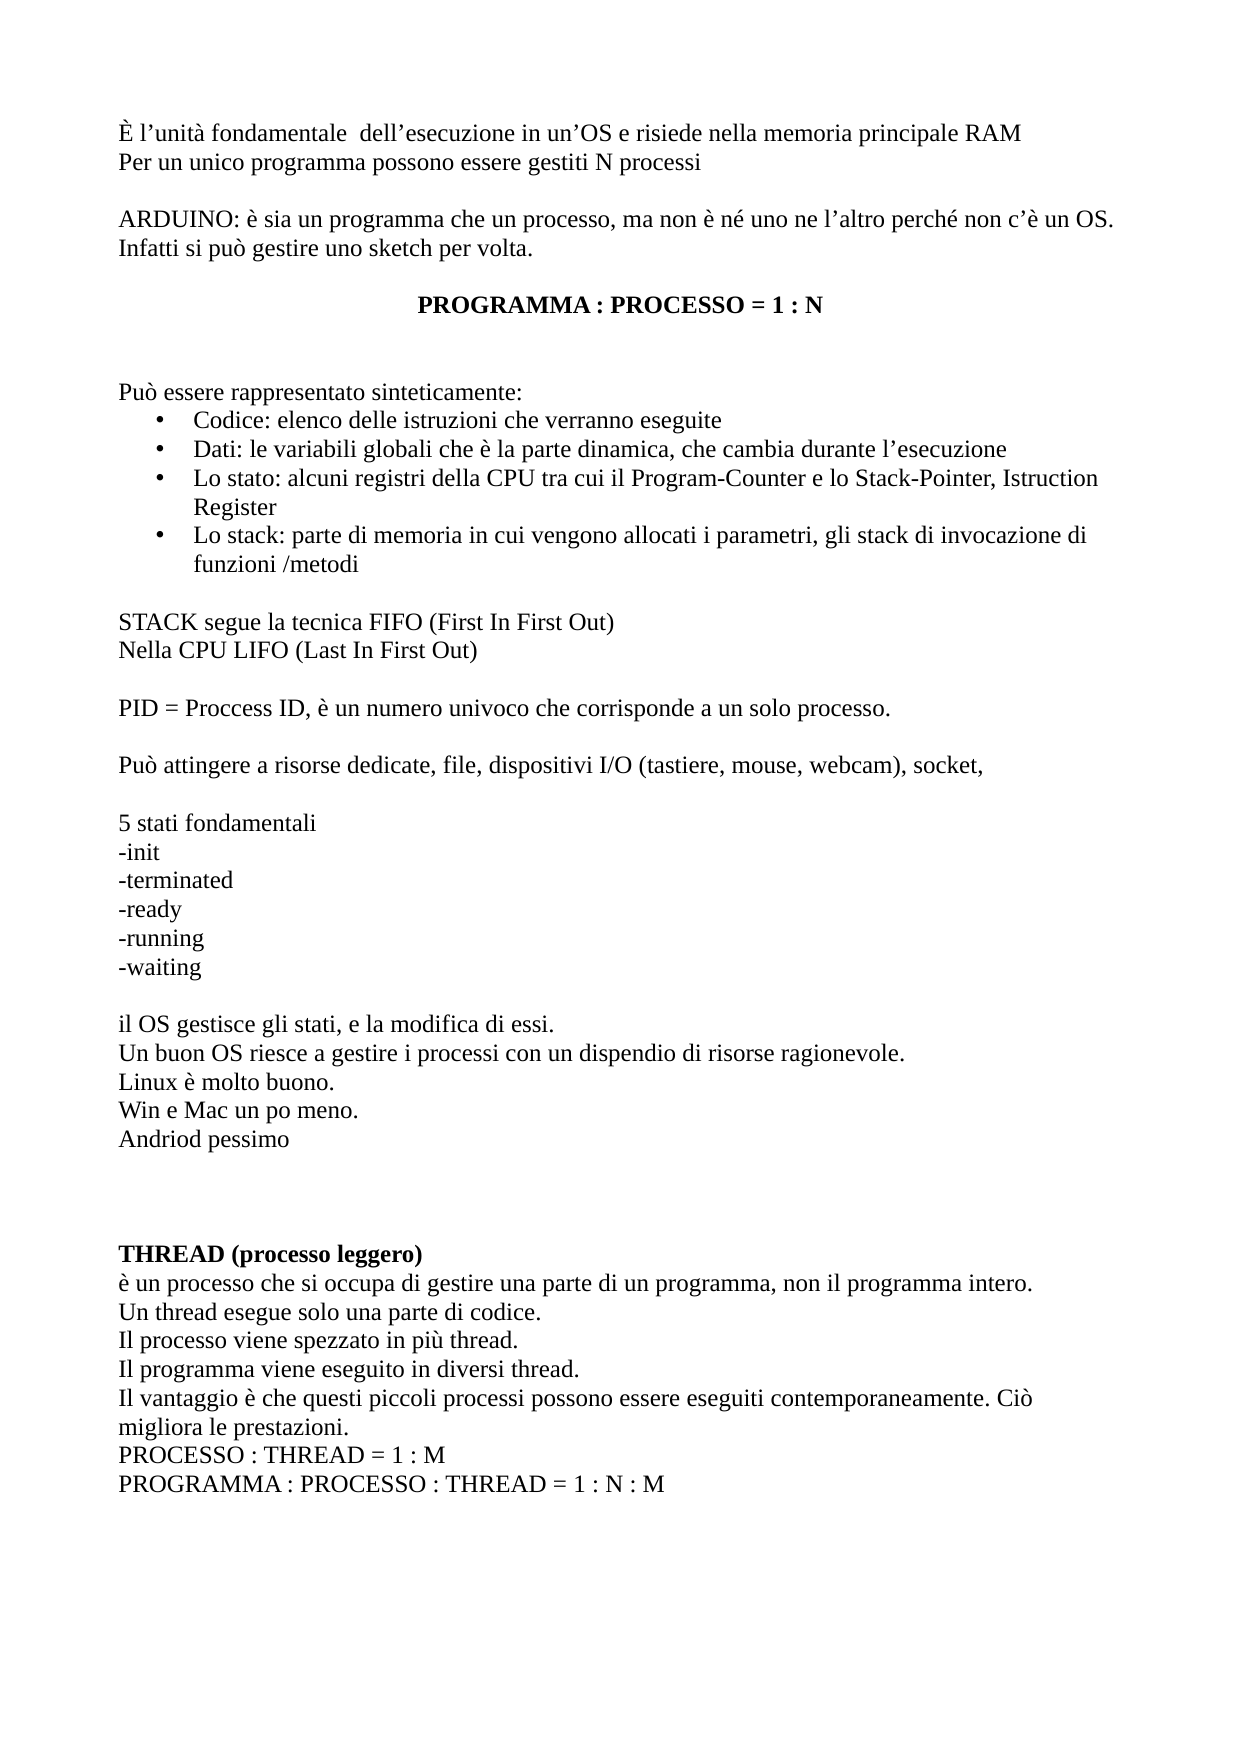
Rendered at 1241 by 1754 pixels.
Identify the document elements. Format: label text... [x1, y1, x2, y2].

list Lo stack: parte di memoria in cui vengono allocati i parametri, gli stack di invocazione di funzioni /metodi [156, 521, 1122, 578]
text 5 stati fondamentali [118, 808, 1122, 837]
text THREAD (processo leggero) [118, 1239, 1122, 1268]
text PROCESSO : THREAD = 1 : M [118, 1441, 1122, 1469]
text è un processo che si occupa di gestire una parte di un programma, non il programma intero. [118, 1268, 1122, 1297]
text -running [118, 923, 1122, 952]
text Infatti si può gestire uno sketch per volta. [118, 233, 1122, 262]
text Il processo viene spezzato in più thread. [118, 1326, 1122, 1354]
text Per un unico programma possono essere gestiti N processi [118, 147, 1122, 176]
list Dati: le variabili globali che è la parte dinamica, che cambia durante l’esecuzione [156, 434, 1122, 463]
text Nella CPU LIFO (Last In First Out) [118, 636, 1122, 664]
text Andriod pessimo [118, 1124, 1122, 1153]
list Codice: elenco delle istruzioni che verranno eseguite [156, 406, 1122, 434]
text Un buon OS riesce a gestire i processi con un dispendio di risorse ragionevole. [118, 1038, 1122, 1067]
text il OS gestisce gli stati, e la modifica di essi. [118, 1009, 1122, 1038]
text PID = Proccess ID, è un numero univoco che corrisponde a un solo processo. [118, 693, 1122, 722]
text ARDUINO: è sia un programma che un processo, ma non è né uno ne l’altro perché non c’è un OS. [118, 204, 1122, 233]
text -init [118, 837, 1122, 866]
text Linux è molto buono. [118, 1067, 1122, 1096]
text PROGRAMMA : PROCESSO : THREAD = 1 : N : M [118, 1469, 1122, 1498]
text Un thread esegue solo una parte di codice. [118, 1297, 1122, 1326]
text È l’unità fondamentale dell’esecuzione in un’OS e risiede nella memoria principale RAM [118, 118, 1122, 147]
text Può attingere a risorse dedicate, file, dispositivi I/O (tastiere, mouse, webcam), socket, [118, 751, 1122, 779]
text Può essere rappresentato sinteticamente: [118, 377, 1122, 406]
text PROGRAMMA : PROCESSO = 1 : N [118, 291, 1122, 319]
text Il vantaggio è che questi piccoli processi possono essere eseguiti contemporaneamente. Ciò migliora le prestazioni. [118, 1383, 1122, 1441]
text STACK segue la tecnica FIFO (First In First Out) [118, 607, 1122, 636]
text Win e Mac un po meno. [118, 1096, 1122, 1124]
text -ready [118, 894, 1122, 923]
list Lo stato: alcuni registri della CPU tra cui il Program-Counter e lo Stack-Pointer, Istruction Register [156, 463, 1122, 521]
text -waiting [118, 952, 1122, 981]
text -terminated [118, 866, 1122, 894]
text Il programma viene eseguito in diversi thread. [118, 1354, 1122, 1383]
